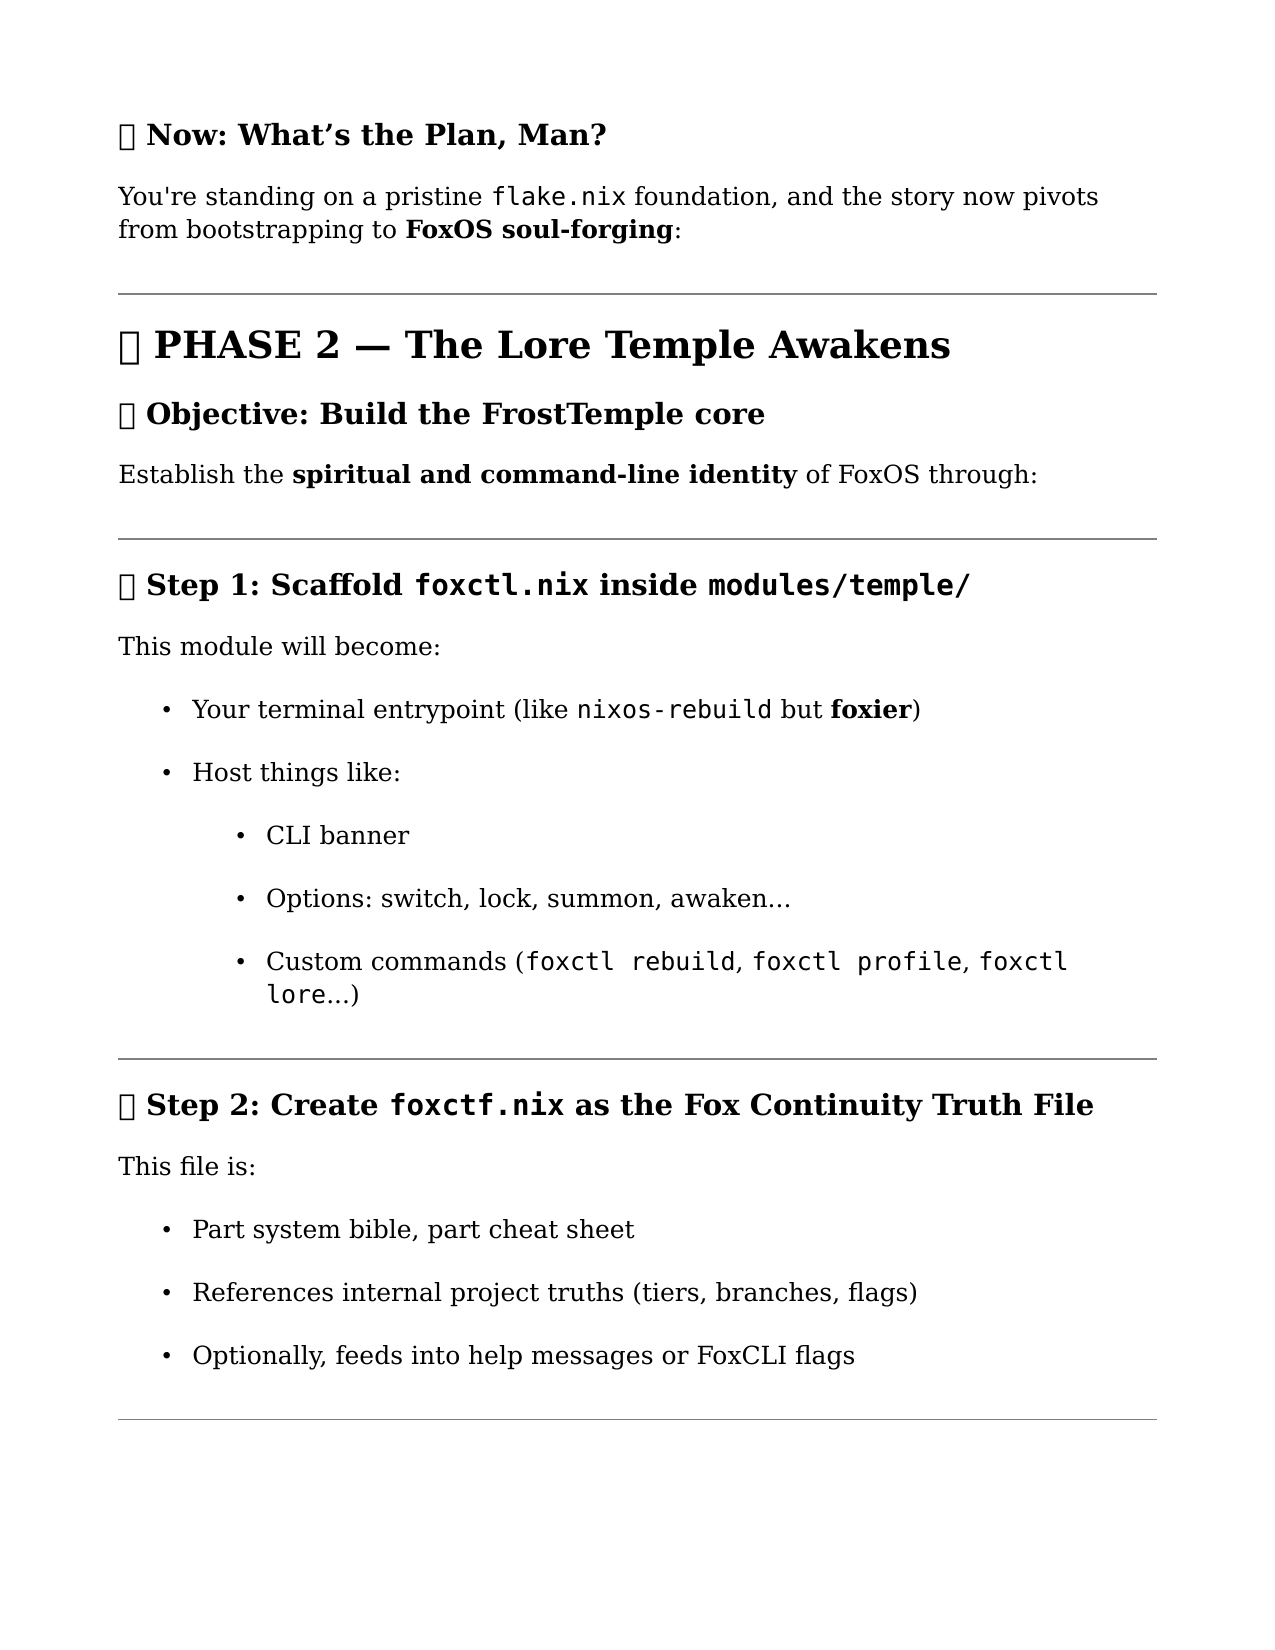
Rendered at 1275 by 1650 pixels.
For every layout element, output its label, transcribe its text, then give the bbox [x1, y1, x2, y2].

list Optionally, feeds into help messages or FoxCLI flags [162, 1341, 1157, 1370]
list Custom commands (foxctl rebuild, foxctl profile, foxctl lore...) [236, 947, 1157, 1010]
list References internal project truths (tiers, branches, flags) [162, 1278, 1157, 1307]
subtitle 📌 Objective: Build the FrostTemple core [118, 397, 1157, 431]
subtitle 🚀 Now: What’s the Plan, Man? [118, 118, 1157, 152]
list Host things like: [162, 758, 1157, 787]
list Part system bible, part cheat sheet [162, 1215, 1157, 1244]
list CLI banner [236, 821, 1157, 850]
text This module will become: [118, 632, 1157, 661]
subtitle 📖 Step 2: Create foxctf.nix as the Fox Continuity Truth File [118, 1088, 1157, 1122]
subtitle 🧭 Step 1: Scaffold foxctl.nix inside modules/temple/ [118, 568, 1157, 602]
text This file is: [118, 1152, 1157, 1181]
list Your terminal entrypoint (like nixos-rebuild but foxier) [162, 695, 1157, 724]
list Options: switch, lock, summon, awaken... [236, 884, 1157, 913]
subtitle 🦊 PHASE 2 — The Lore Temple Awakens [118, 323, 1157, 367]
text You're standing on a pristine flake.nix foundation, and the story now pivots from bootstrapping to FoxOS soul-forging: [118, 182, 1157, 245]
text Establish the spiritual and command-line identity of FoxOS through: [118, 460, 1157, 490]
